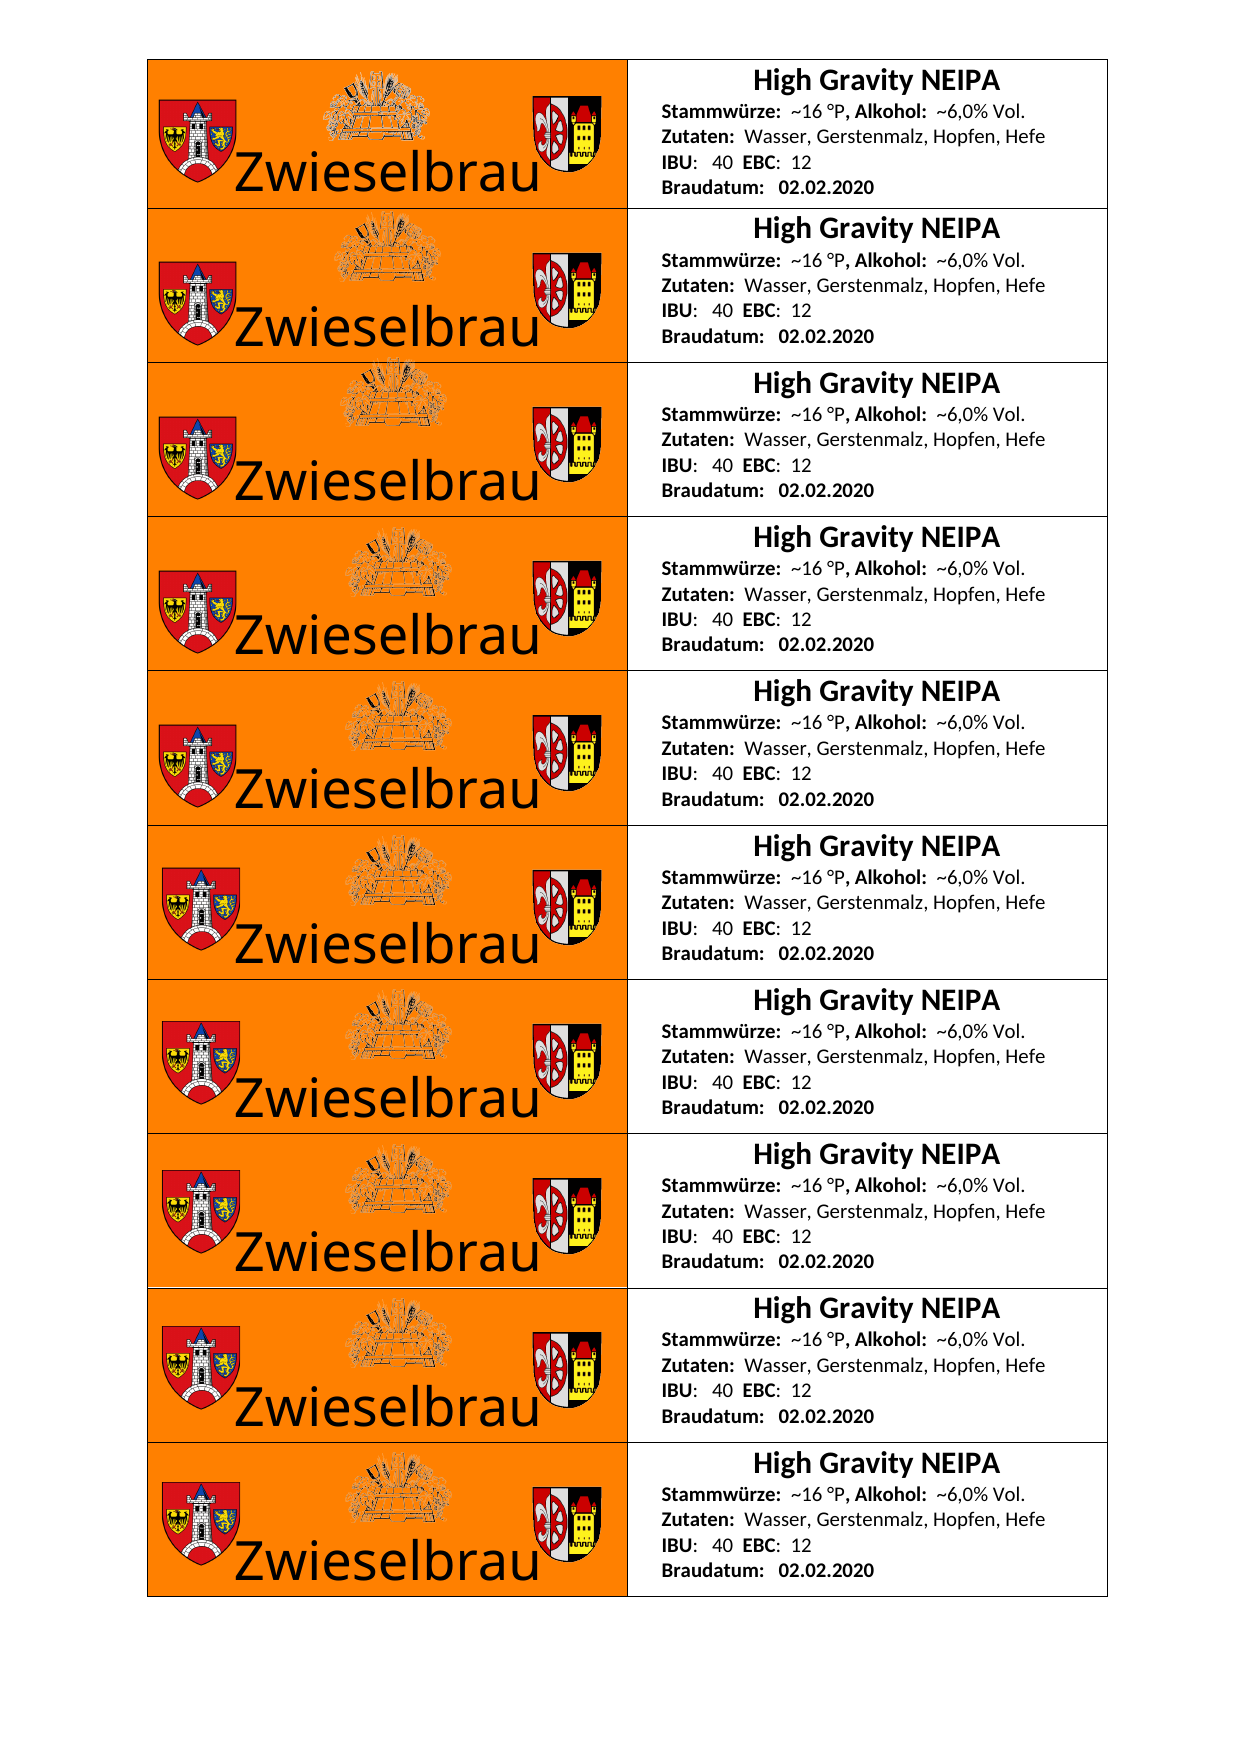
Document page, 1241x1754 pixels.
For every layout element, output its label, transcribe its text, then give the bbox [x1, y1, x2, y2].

picture [161, 1021, 241, 1105]
table_cell High Gravity NEIPA Stammwürze: ~16 °P, Alkohol: ~6,0% Vol. Zutaten: Wasser, Gerstenmalz, Hopfen, Hefe IBU: 40 EBC: 12 Braudatum: 02.02.2020 [628, 209, 1107, 362]
table_cell Zwieselbrau [148, 1443, 627, 1596]
table_header Zwieselbrau [148, 60, 627, 208]
picture [528, 1020, 607, 1104]
picture [331, 205, 443, 284]
table_cell Zwieselbrau [148, 980, 627, 1133]
picture [320, 65, 432, 143]
picture [158, 261, 237, 346]
table_cell Zwieselbrau [148, 209, 627, 362]
table_cell High Gravity NEIPA Stammwürze: ~16 °P, Alkohol: ~6,0% Vol. Zutaten: Wasser, Gerstenmalz, Hopfen, Hefe IBU: 40 EBC: 12 Braudatum: 02.02.2020 [628, 980, 1107, 1133]
table_cell Zwieselbrau [148, 826, 627, 979]
picture [342, 675, 454, 753]
table_cell High Gravity NEIPA Stammwürze: ~16 °P, Alkohol: ~6,0% Vol. Zutaten: Wasser, Gerstenmalz, Hopfen, Hefe IBU: 40 EBC: 12 Braudatum: 02.02.2020 [628, 826, 1107, 979]
table_cell Zwieselbrau [148, 671, 627, 825]
picture [342, 1446, 454, 1525]
table_cell High Gravity NEIPA Stammwürze: ~16 °P, Alkohol: ~6,0% Vol. Zutaten: Wasser, Gerstenmalz, Hopfen, Hefe IBU: 40 EBC: 12 Braudatum: 02.02.2020 [628, 363, 1107, 516]
picture [528, 1329, 607, 1413]
picture [337, 351, 449, 429]
table_cell Zwieselbrau [148, 1289, 627, 1442]
table_cell High Gravity NEIPA Stammwürze: ~16 °P, Alkohol: ~6,0% Vol. Zutaten: Wasser, Gerstenmalz, Hopfen, Hefe IBU: 40 EBC: 12 Braudatum: 02.02.2020 [628, 517, 1107, 670]
picture [528, 557, 607, 641]
picture [528, 249, 607, 333]
picture [161, 867, 241, 951]
picture [161, 1482, 241, 1566]
table_cell High Gravity NEIPA Stammwürze: ~16 °P, Alkohol: ~6,0% Vol. Zutaten: Wasser, Gerstenmalz, Hopfen, Hefe IBU: 40 EBC: 12 Braudatum: 02.02.2020 [628, 1134, 1107, 1287]
table_cell High Gravity NEIPA Stammwürze: ~16 °P, Alkohol: ~6,0% Vol. Zutaten: Wasser, Gerstenmalz, Hopfen, Hefe IBU: 40 EBC: 12 Braudatum: 02.02.2020 [628, 1289, 1107, 1442]
picture [161, 1326, 241, 1410]
table_cell High Gravity NEIPA Stammwürze: ~16 °P, Alkohol: ~6,0% Vol. Zutaten: Wasser, Gerstenmalz, Hopfen, Hefe IBU: 40 EBC: 12 Braudatum: 02.02.2020 [628, 671, 1107, 825]
table_cell Zwieselbrau [148, 1134, 627, 1287]
table_header High Gravity NEIPA Stammwürze: ~16 °P, Alkohol: ~6,0% Vol. Zutaten: Wasser, Gerstenmalz, Hopfen, Hefe IBU: 40 EBC: 12 Braudatum: 02.02.2020 [628, 60, 1107, 208]
picture [528, 1174, 607, 1259]
picture [342, 829, 454, 908]
table_cell Zwieselbrau [148, 517, 627, 670]
picture [342, 521, 454, 599]
table_cell High Gravity NEIPA Stammwürze: ~16 °P, Alkohol: ~6,0% Vol. Zutaten: Wasser, Gerstenmalz, Hopfen, Hefe IBU: 40 EBC: 12 Braudatum: 02.02.2020 [628, 1443, 1107, 1596]
picture [528, 1483, 607, 1567]
picture [342, 1138, 454, 1216]
table_cell Zwieselbrau [148, 363, 627, 516]
picture [158, 570, 237, 654]
picture [342, 983, 454, 1062]
picture [342, 1292, 454, 1370]
picture [528, 403, 607, 487]
picture [158, 99, 237, 183]
picture [161, 1170, 241, 1254]
picture [158, 416, 237, 500]
picture [528, 712, 607, 796]
picture [158, 724, 237, 808]
picture [528, 866, 607, 950]
picture [528, 93, 607, 177]
